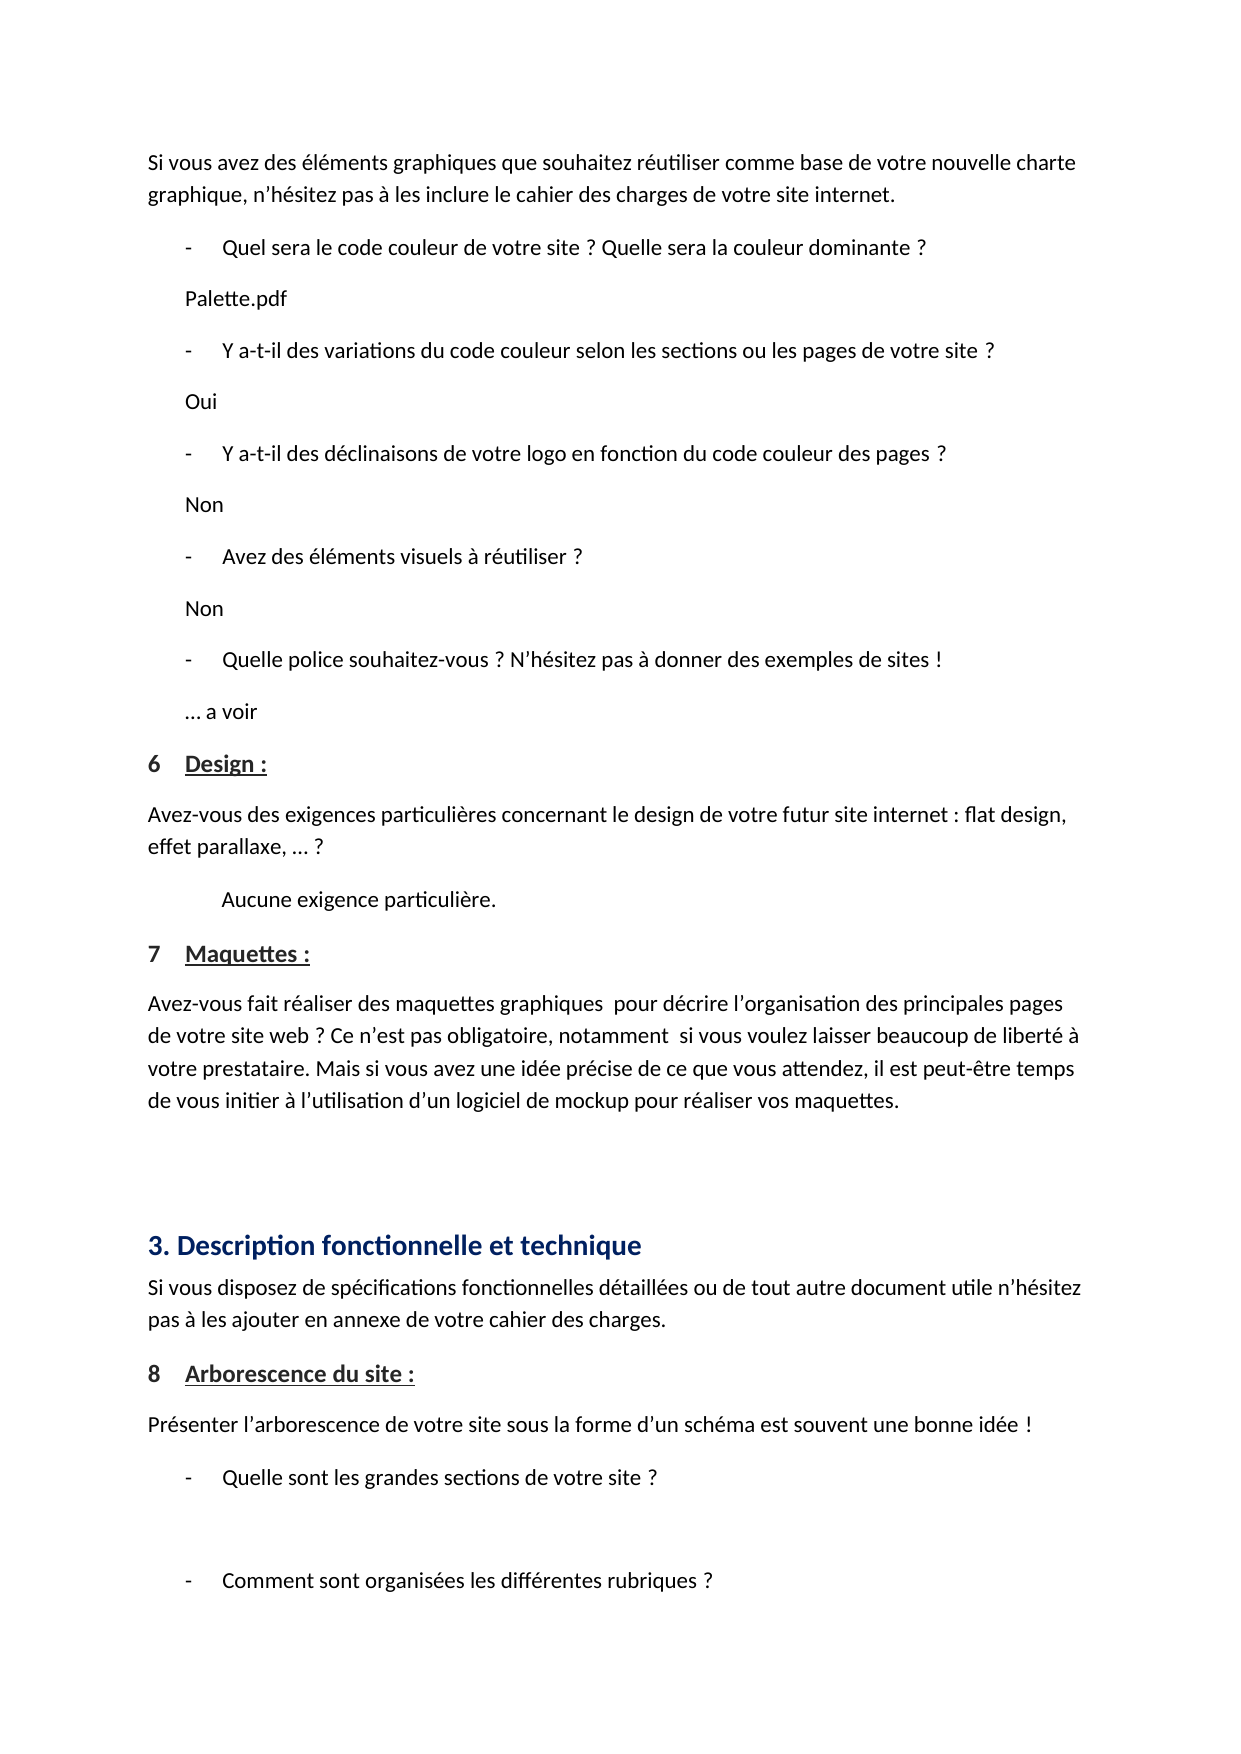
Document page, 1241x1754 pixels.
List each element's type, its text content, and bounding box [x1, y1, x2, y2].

list Comment sont organisées les différentes rubriques ? [185, 1566, 1093, 1594]
list Oui [185, 387, 1093, 416]
text Avez-vous des exigences particulières concernant le design de votre futur site internet : flat design, effet parallaxe, … ? [148, 800, 1093, 860]
text Si vous disposez de spécifications fonctionnelles détaillées ou de tout autre document utile n’hésitez pas à les ajouter en annexe de votre cahier des charges. [148, 1273, 1093, 1334]
list Palette.pdf [185, 284, 1093, 312]
subtitle Design : [148, 748, 1093, 779]
text Aucune exigence particulière. [148, 885, 1093, 913]
list Quelle police souhaitez-vous ? N’hésitez pas à donner des exemples de sites ! [185, 645, 1093, 673]
list Avez des éléments visuels à réutiliser ? [185, 542, 1093, 570]
list Y a-t-il des variations du code couleur selon les sections ou les pages de votre site ? [185, 336, 1093, 364]
text 3. Description fonctionnelle et technique [148, 1227, 1093, 1263]
subtitle Maquettes : [148, 938, 1093, 968]
list Non [185, 491, 1093, 519]
text Avez-vous fait réaliser des maquettes graphiques pour décrire l’organisation des principales pages de votre site web ? Ce n’est pas obligatoire, notamment si vous voulez laisser beaucoup de liberté à votre prestataire. Mais si vous avez une idée précise de ce que vous attendez, il est peut-être temps de vous initier à l’utilisation d’un logiciel de mockup pour réaliser vos maquettes. [148, 989, 1093, 1114]
list Y a-t-il des déclinaisons de votre logo en fonction du code couleur des pages ? [185, 439, 1093, 467]
subtitle Arborescence du site : [148, 1359, 1093, 1389]
text Présenter l’arborescence de votre site sous la forme d’un schéma est souvent une bonne idée ! [148, 1410, 1093, 1438]
list Quel sera le code couleur de votre site ? Quelle sera la couleur dominante ? [185, 233, 1093, 261]
list Quelle sont les grandes sections de votre site ? [185, 1463, 1093, 1491]
list Non [185, 594, 1093, 622]
list … a voir [185, 697, 1093, 725]
text Si vous avez des éléments graphiques que souhaitez réutiliser comme base de votre nouvelle charte graphique, n’hésitez pas à les inclure le cahier des charges de votre site internet. [148, 148, 1093, 208]
